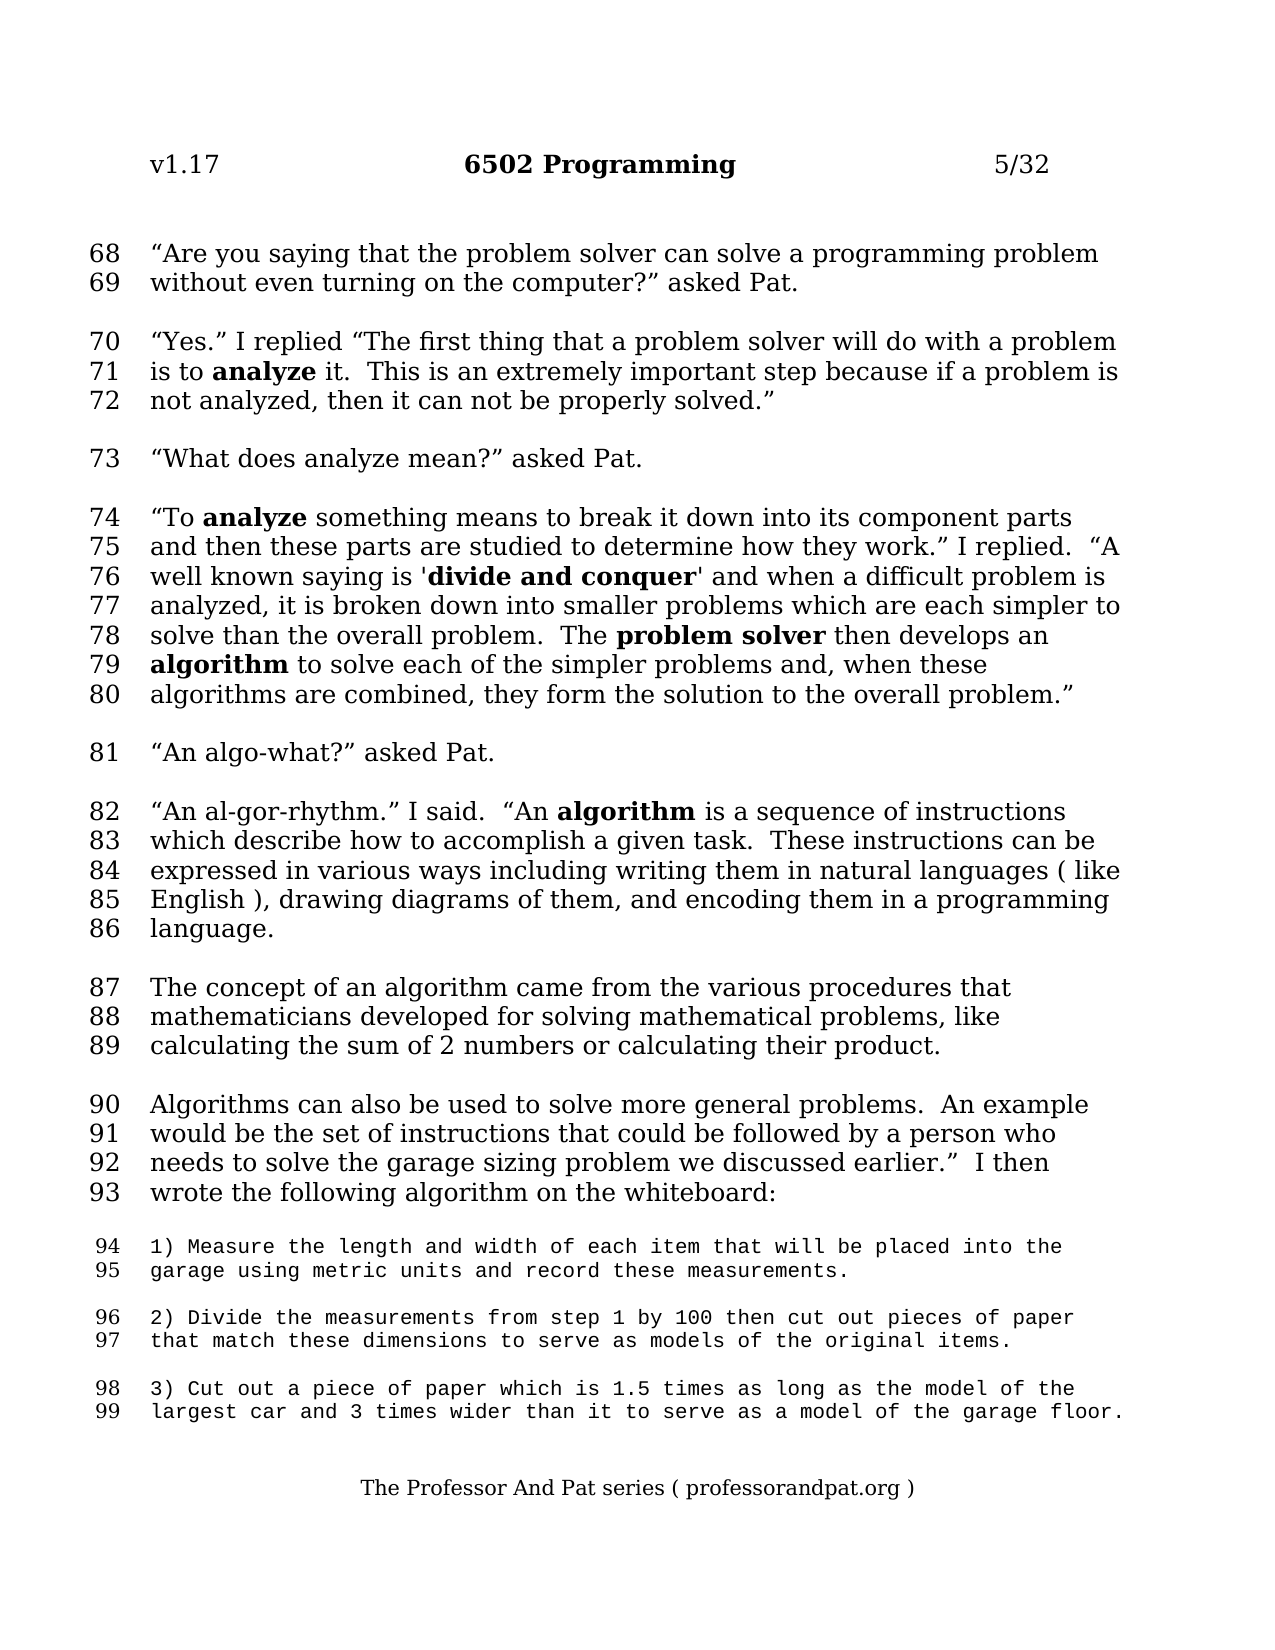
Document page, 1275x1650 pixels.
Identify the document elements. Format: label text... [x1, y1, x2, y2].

text 1) Measure the length and width of each item that will be placed into the garage using metric units and record these measurements. [150, 1236, 1125, 1283]
text “To analyze something means to break it down into its component parts and then these parts are studied to determine how they work.” I replied. “A well known saying is 'divide and conquer' and when a difficult problem is analyzed, it is broken down into smaller problems which are each simpler to solve than the overall problem. The problem solver then develops an algorithm to solve each of the simpler problems and, when these algorithms are combined, they form the solution to the overall problem.” [150, 503, 1125, 709]
text “Are you saying that the problem solver can solve a programming problem without even turning on the computer?” asked Pat. [150, 239, 1125, 298]
text Algorithms can also be used to solve more general problems. An example would be the set of instructions that could be followed by a person who needs to solve the garage sizing problem we discussed earlier.” I then wrote the following algorithm on the whiteboard: [150, 1090, 1125, 1207]
text The concept of an algorithm came from the various procedures that mathematicians developed for solving mathematical problems, like calculating the sum of 2 numbers or calculating their product. [150, 973, 1125, 1061]
text “An algo-what?” asked Pat. [150, 738, 1125, 768]
text 2) Divide the measurements from step 1 by 100 then cut out pieces of paper that match these dimensions to serve as models of the original items. [150, 1307, 1125, 1354]
text “Yes.” I replied “The first thing that a problem solver will do with a problem is to analyze it. This is an extremely important step because if a problem is not analyzed, then it can not be properly solved.” [150, 327, 1125, 415]
text “What does analyze mean?” asked Pat. [150, 444, 1125, 474]
text 3) Cut out a piece of paper which is 1.5 times as long as the model of the largest car and 3 times wider than it to serve as a model of the garage floor. [150, 1378, 1125, 1425]
text “An al-gor-rhythm.” I said. “An algorithm is a sequence of instructions which describe how to accomplish a given task. These instructions can be expressed in various ways including writing them in natural languages ( like English ), drawing diagrams of them, and encoding them in a programming language. [150, 797, 1125, 944]
